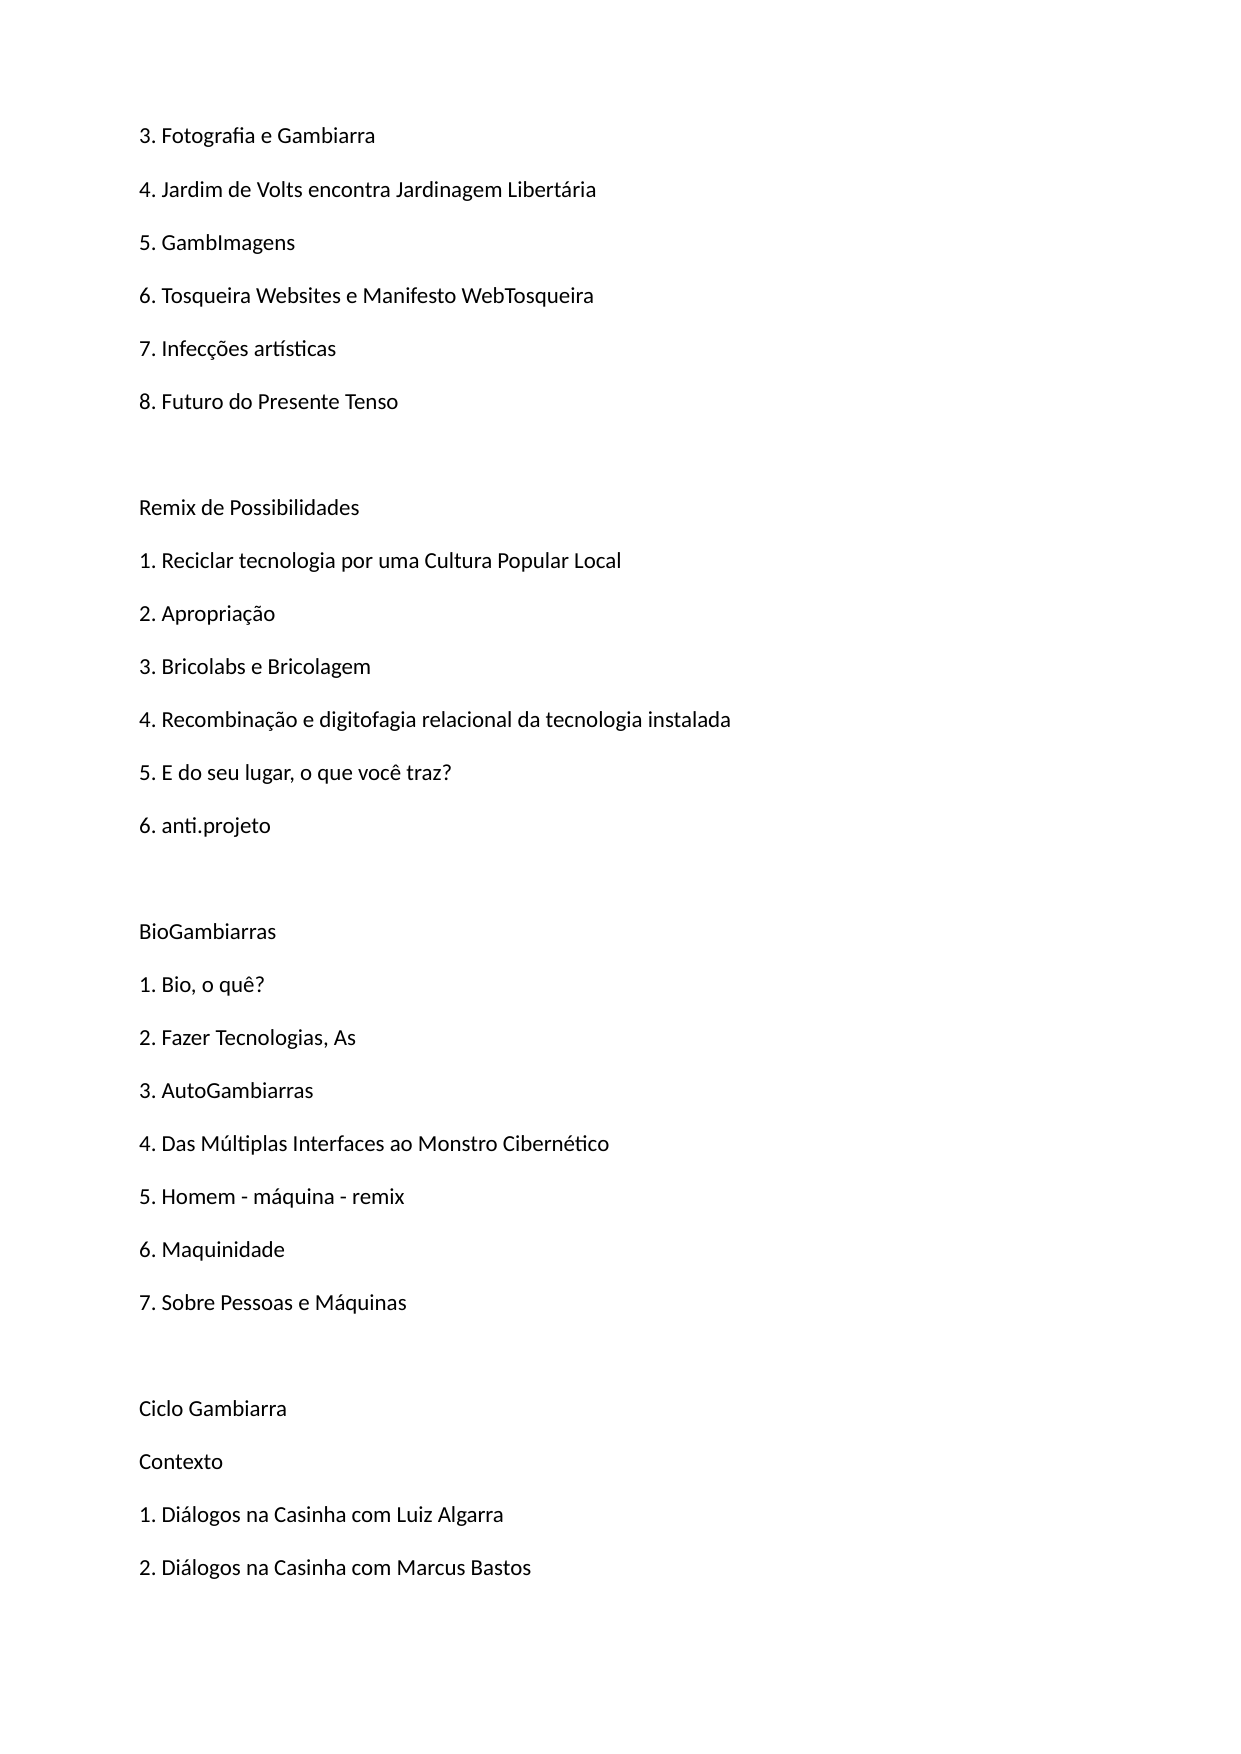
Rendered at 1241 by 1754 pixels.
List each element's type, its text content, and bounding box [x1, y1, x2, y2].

text 4. Jardim de Volts encontra Jardinagem Libertária [139, 175, 1101, 203]
text 7. Sobre Pessoas e Máquinas [139, 1288, 1101, 1316]
text 5. GambImagens [139, 228, 1101, 256]
text Contexto [139, 1447, 1101, 1475]
text 8. Futuro do Presente Tenso [139, 387, 1101, 415]
text 7. Infecções artísticas [139, 334, 1101, 362]
text 1. Diálogos na Casinha com Luiz Algarra [139, 1500, 1101, 1528]
text 4. Das Múltiplas Interfaces ao Monstro Cibernético [139, 1129, 1101, 1157]
text 1. Reciclar tecnologia por uma Cultura Popular Local [139, 546, 1101, 574]
text 1. Bio, o quê? [139, 970, 1101, 998]
text 4. Recombinação e digitofagia relacional da tecnologia instalada [139, 705, 1101, 733]
text 3. Bricolabs e Bricolagem [139, 652, 1101, 680]
text 5. Homem - máquina - remix [139, 1182, 1101, 1210]
text 3. AutoGambiarras [139, 1076, 1101, 1104]
text Remix de Possibilidades [139, 493, 1101, 521]
text BioGambiarras [139, 917, 1101, 945]
text 3. Fotografia e Gambiarra [139, 122, 1101, 150]
text 2. Fazer Tecnologias, As [139, 1023, 1101, 1051]
text 6. anti.projeto [139, 811, 1101, 839]
text 6. Maquinidade [139, 1235, 1101, 1263]
text 2. Diálogos na Casinha com Marcus Bastos [139, 1553, 1101, 1581]
text 5. E do seu lugar, o que você traz? [139, 758, 1101, 786]
text Ciclo Gambiarra [139, 1394, 1101, 1422]
text 6. Tosqueira Websites e Manifesto WebTosqueira [139, 281, 1101, 309]
text 2. Apropriação [139, 599, 1101, 627]
